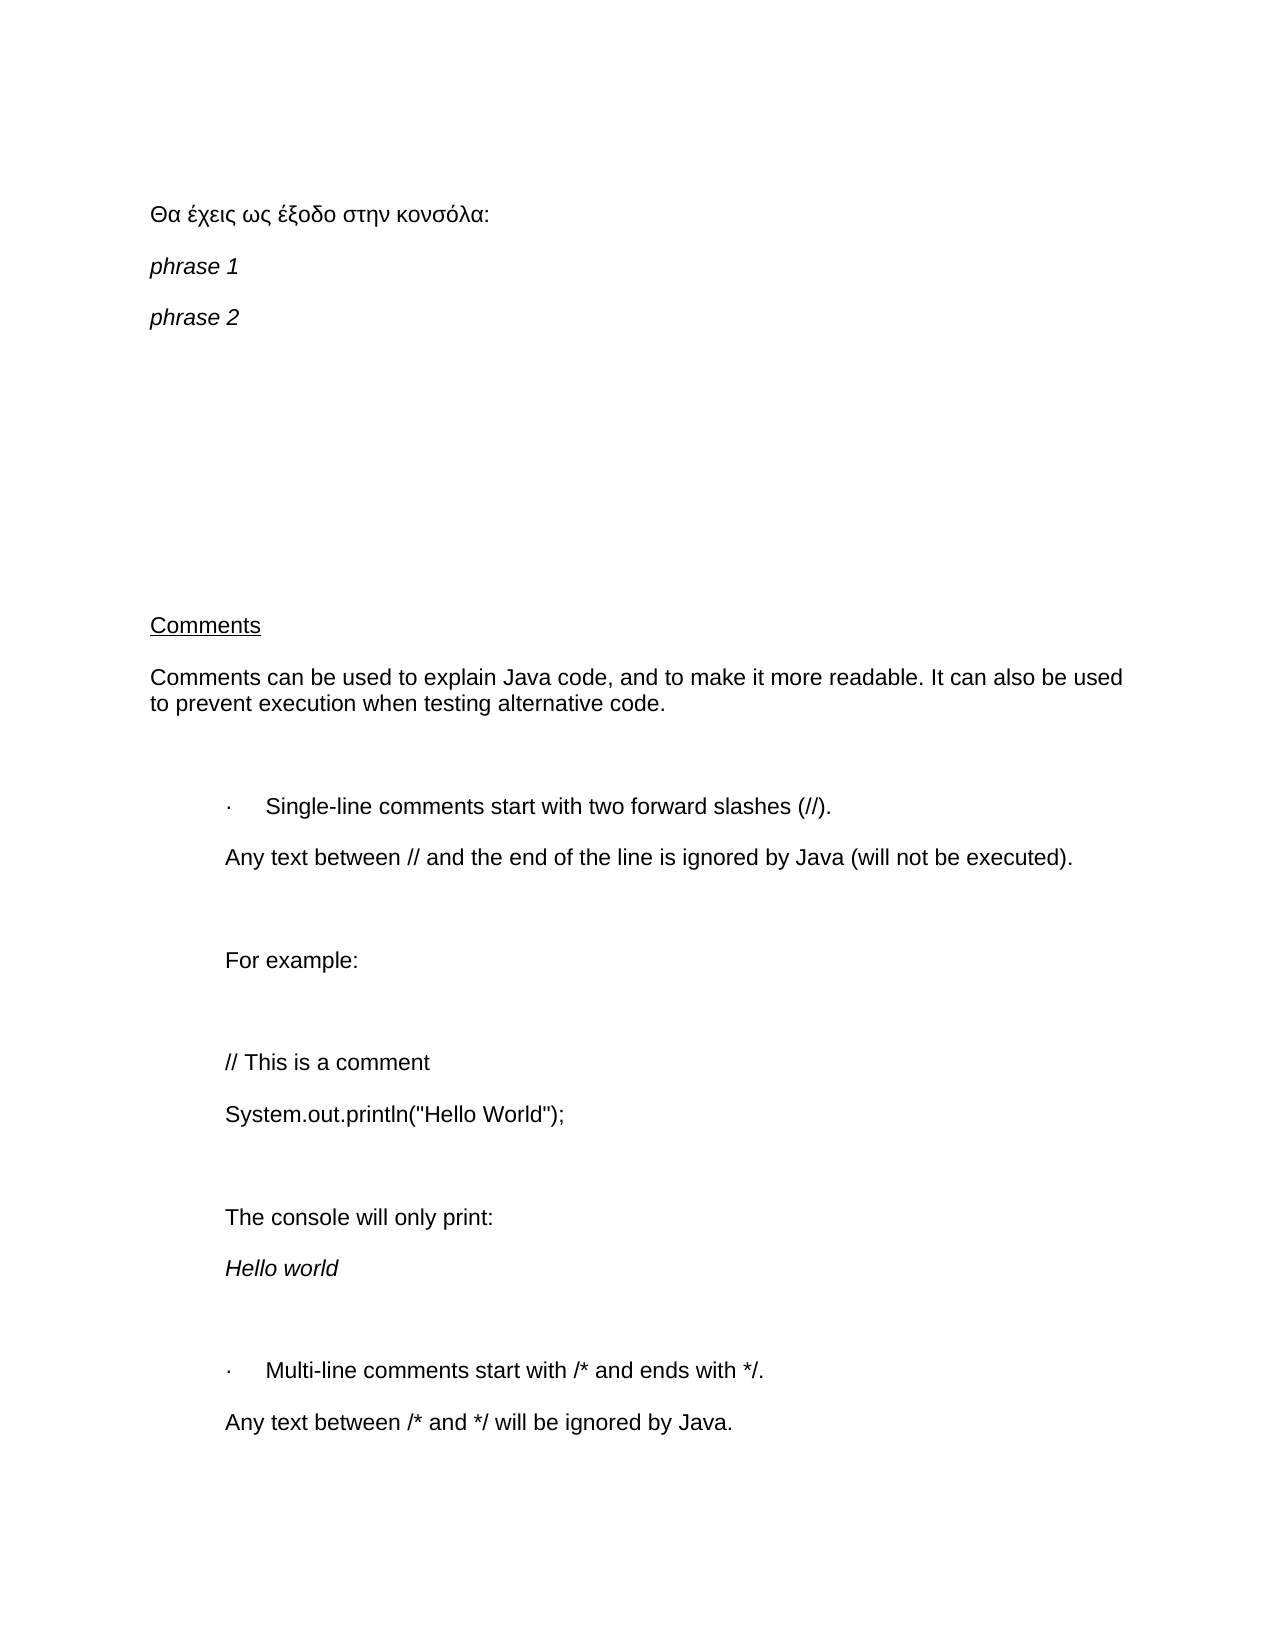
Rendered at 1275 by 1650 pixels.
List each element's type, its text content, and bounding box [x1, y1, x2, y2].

text // This is a comment [225, 1049, 1125, 1076]
text The console will only print: [225, 1203, 1125, 1230]
text For example: [225, 947, 1125, 973]
text System.out.println("Hello World"); [225, 1101, 1125, 1127]
text phrase 2 [150, 304, 1125, 330]
text Θα έχεις ως έξοδο στην κονσόλα: [150, 201, 1125, 228]
text Any text between // and the end of the line is ignored by Java (will not be executed). [225, 844, 1125, 870]
text Comments can be used to explain Java code, and to make it more readable. It can also be used to prevent execution when testing alternative code. [150, 663, 1125, 716]
text · Multi-line comments start with /* and ends with */. [225, 1357, 1125, 1384]
text · Single-line comments start with two forward slashes (//). [225, 793, 1125, 819]
text Comments [150, 612, 1125, 638]
text Any text between /* and */ will be ignored by Java. [225, 1409, 1125, 1435]
text phrase 1 [150, 253, 1125, 279]
text Hello world [225, 1255, 1125, 1281]
